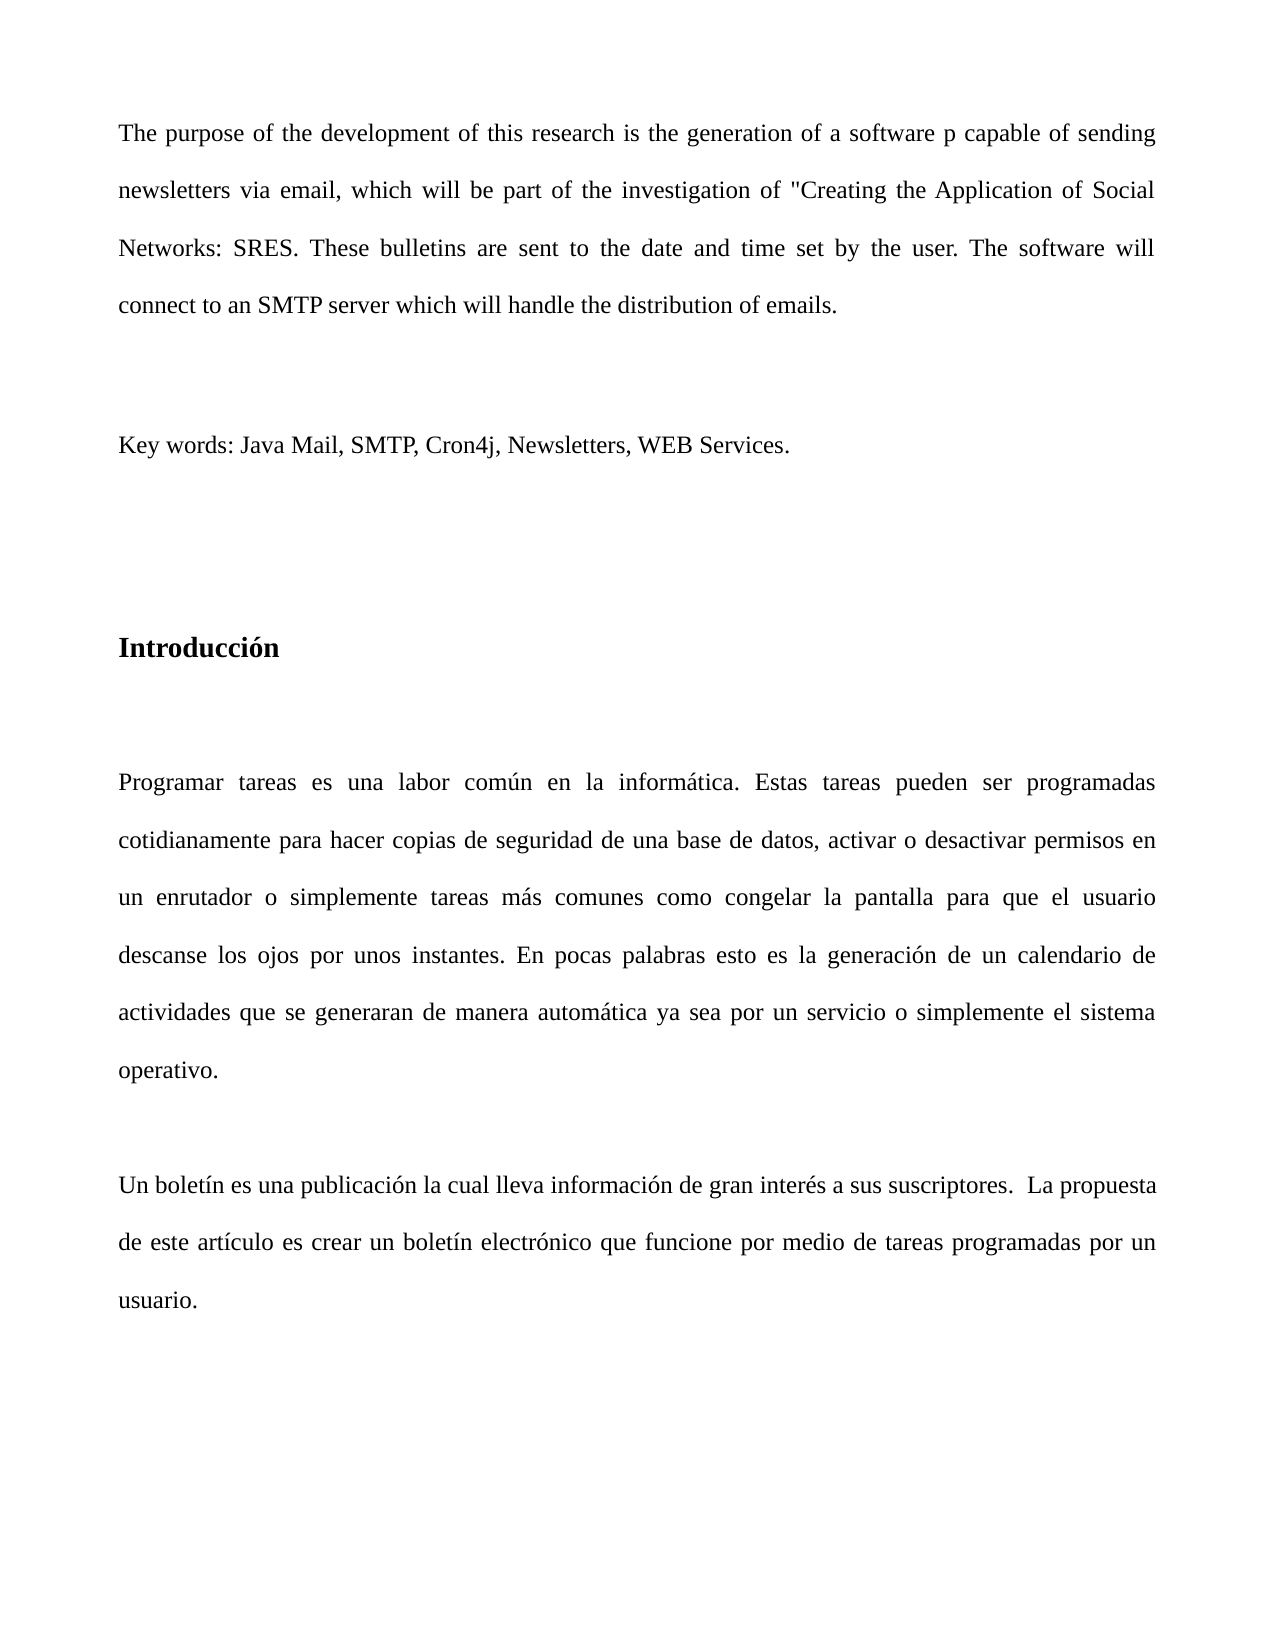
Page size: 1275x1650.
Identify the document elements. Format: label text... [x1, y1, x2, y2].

text Programar tareas es una labor común en la informática. Estas tareas pueden ser programadas cotidianamente para hacer copias de seguridad de una base de datos, activar o desactivar permisos en un enrutador o simplemente tareas más comunes como congelar la pantalla para que el usuario descanse los ojos por unos instantes. En pocas palabras esto es la generación de un calendario de actividades que se generaran de manera automática ya sea por un servicio o simplemente el sistema operativo. Un boletín es una publicación la cual lleva información de gran interés a sus suscriptores. La propuesta de este artículo es crear un boletín electrónico que funcione por medio de tareas programadas por un usuario. [118, 710, 1157, 1313]
text Key words: Java Mail, SMTP, Cron4j, Newsletters, WEB Services. [118, 431, 1157, 459]
text The purpose of the development of this research is the generation of a software p capable of sending newsletters via email, which will be part of the investigation of "Creating the Application of Social Networks: SRES. These bulletins are sent to the date and time set by the user. The software will connect to an SMTP server which will handle the distribution of emails. [118, 118, 1157, 319]
subtitle Introducción [118, 630, 1157, 664]
